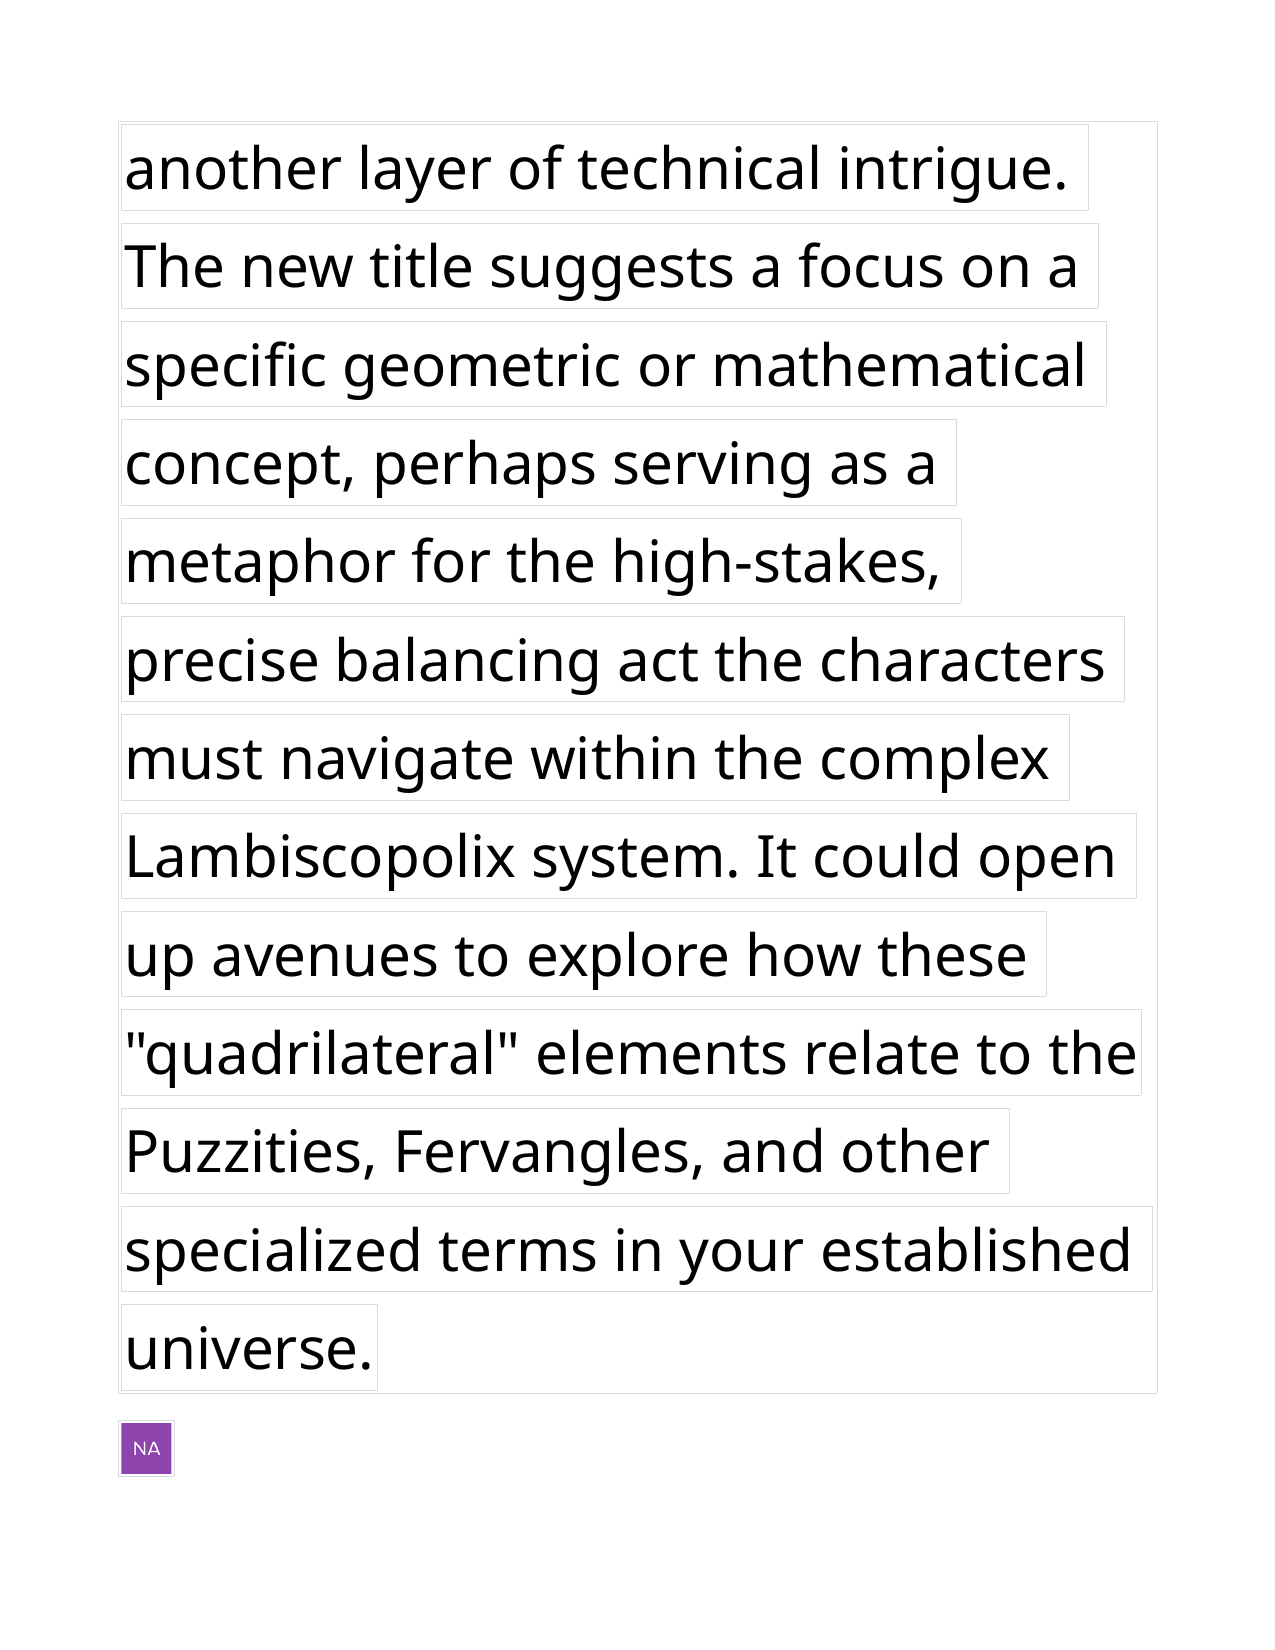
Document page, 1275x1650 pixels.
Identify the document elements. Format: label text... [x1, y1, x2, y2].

text another layer of technical intrigue. The new title suggests a focus on a specific geometric or mathematical concept, perhaps serving as a metaphor for the high-stakes, precise balancing act the characters must navigate within the complex Lambiscopolix system. It could open up avenues to explore how these "quadrilateral" elements relate to the Puzzities, Fervangles, and other specialized terms in your established universe. [119, 122, 1157, 1393]
picture [121, 1423, 172, 1474]
